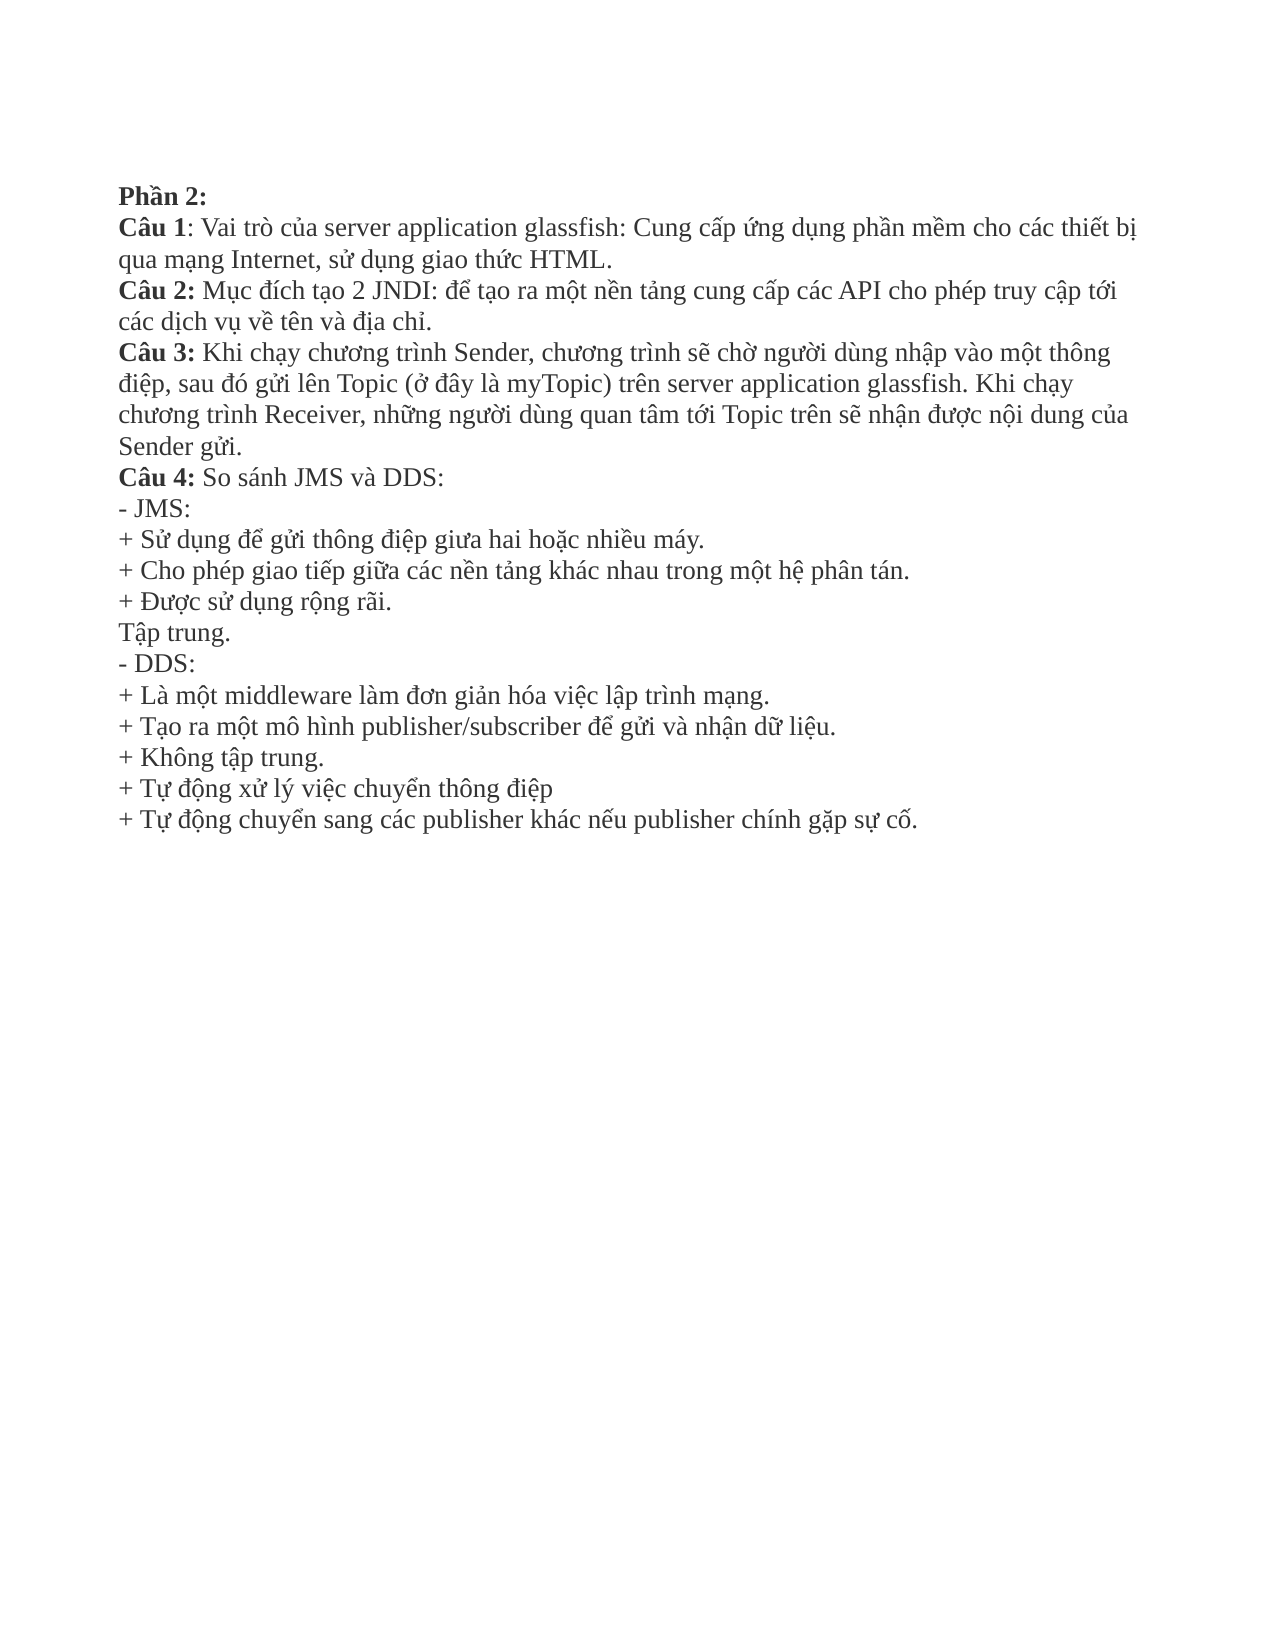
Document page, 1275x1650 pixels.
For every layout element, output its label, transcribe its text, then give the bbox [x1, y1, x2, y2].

text + Cho phép giao tiếp giữa các nền tảng khác nhau trong một hệ phân tán. [118, 554, 1157, 585]
text + Tự động xử lý việc chuyển thông điệp [118, 772, 1157, 803]
text - DDS: [118, 648, 1157, 679]
text + Được sử dụng rộng rãi. [118, 585, 1157, 616]
text + Sử dụng để gửi thông điệp giưa hai hoặc nhiều máy. [118, 523, 1157, 554]
text + Là một middleware làm đơn giản hóa việc lập trình mạng. [118, 679, 1157, 710]
text Câu 1: Vai trò của server application glassfish: Cung cấp ứng dụng phần mềm cho các thiết bị qua mạng Internet, sử dụng giao thức HTML. Câu 2: Mục đích tạo 2 JNDI: để tạo ra một nền tảng cung cấp các API cho phép truy cập tới các dịch vụ về tên và địa chỉ. Câu 3: Khi chạy chương trình Sender, chương trình sẽ chờ người dùng nhập vào một thông điệp, sau đó gửi lên Topic (ở đây là myTopic) trên server application glassfish. Khi chạy chương trình Receiver, những người dùng quan tâm tới Topic trên sẽ nhận được nội dung của Sender gửi. Câu 4: So sánh JMS và DDS: [118, 212, 1157, 492]
text + Tạo ra một mô hình publisher/subscriber để gửi và nhận dữ liệu. [118, 710, 1157, 741]
text Phần 2: [118, 180, 1157, 212]
text + Không tập trung. [118, 741, 1157, 772]
text Tập trung. [118, 616, 1157, 648]
text + Tự động chuyển sang các publisher khác nếu publisher chính gặp sự cố. [118, 803, 1157, 834]
text - JMS: [118, 492, 1157, 523]
